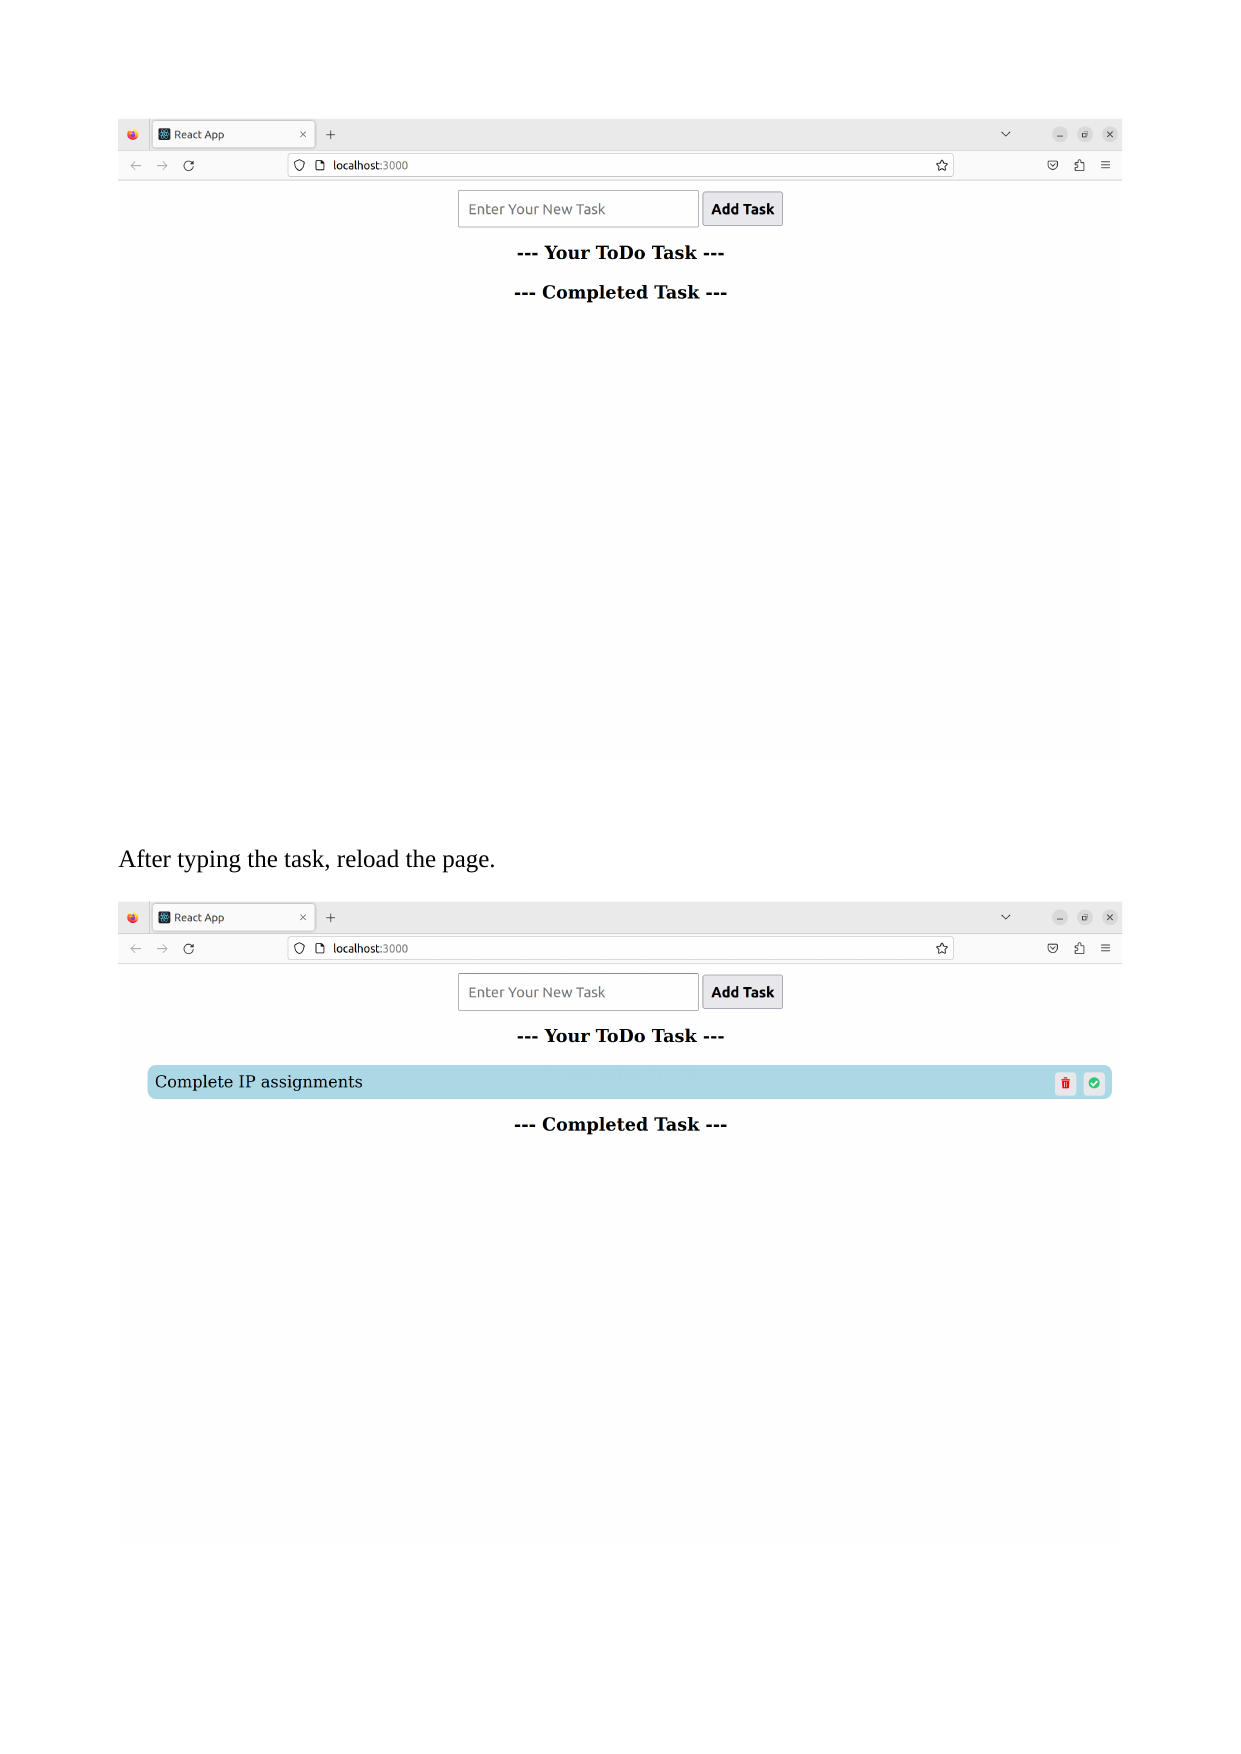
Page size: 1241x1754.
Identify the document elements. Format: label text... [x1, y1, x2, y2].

text After typing the task, reload the page. [118, 844, 1122, 873]
picture [118, 118, 1123, 758]
picture [118, 901, 1123, 1542]
